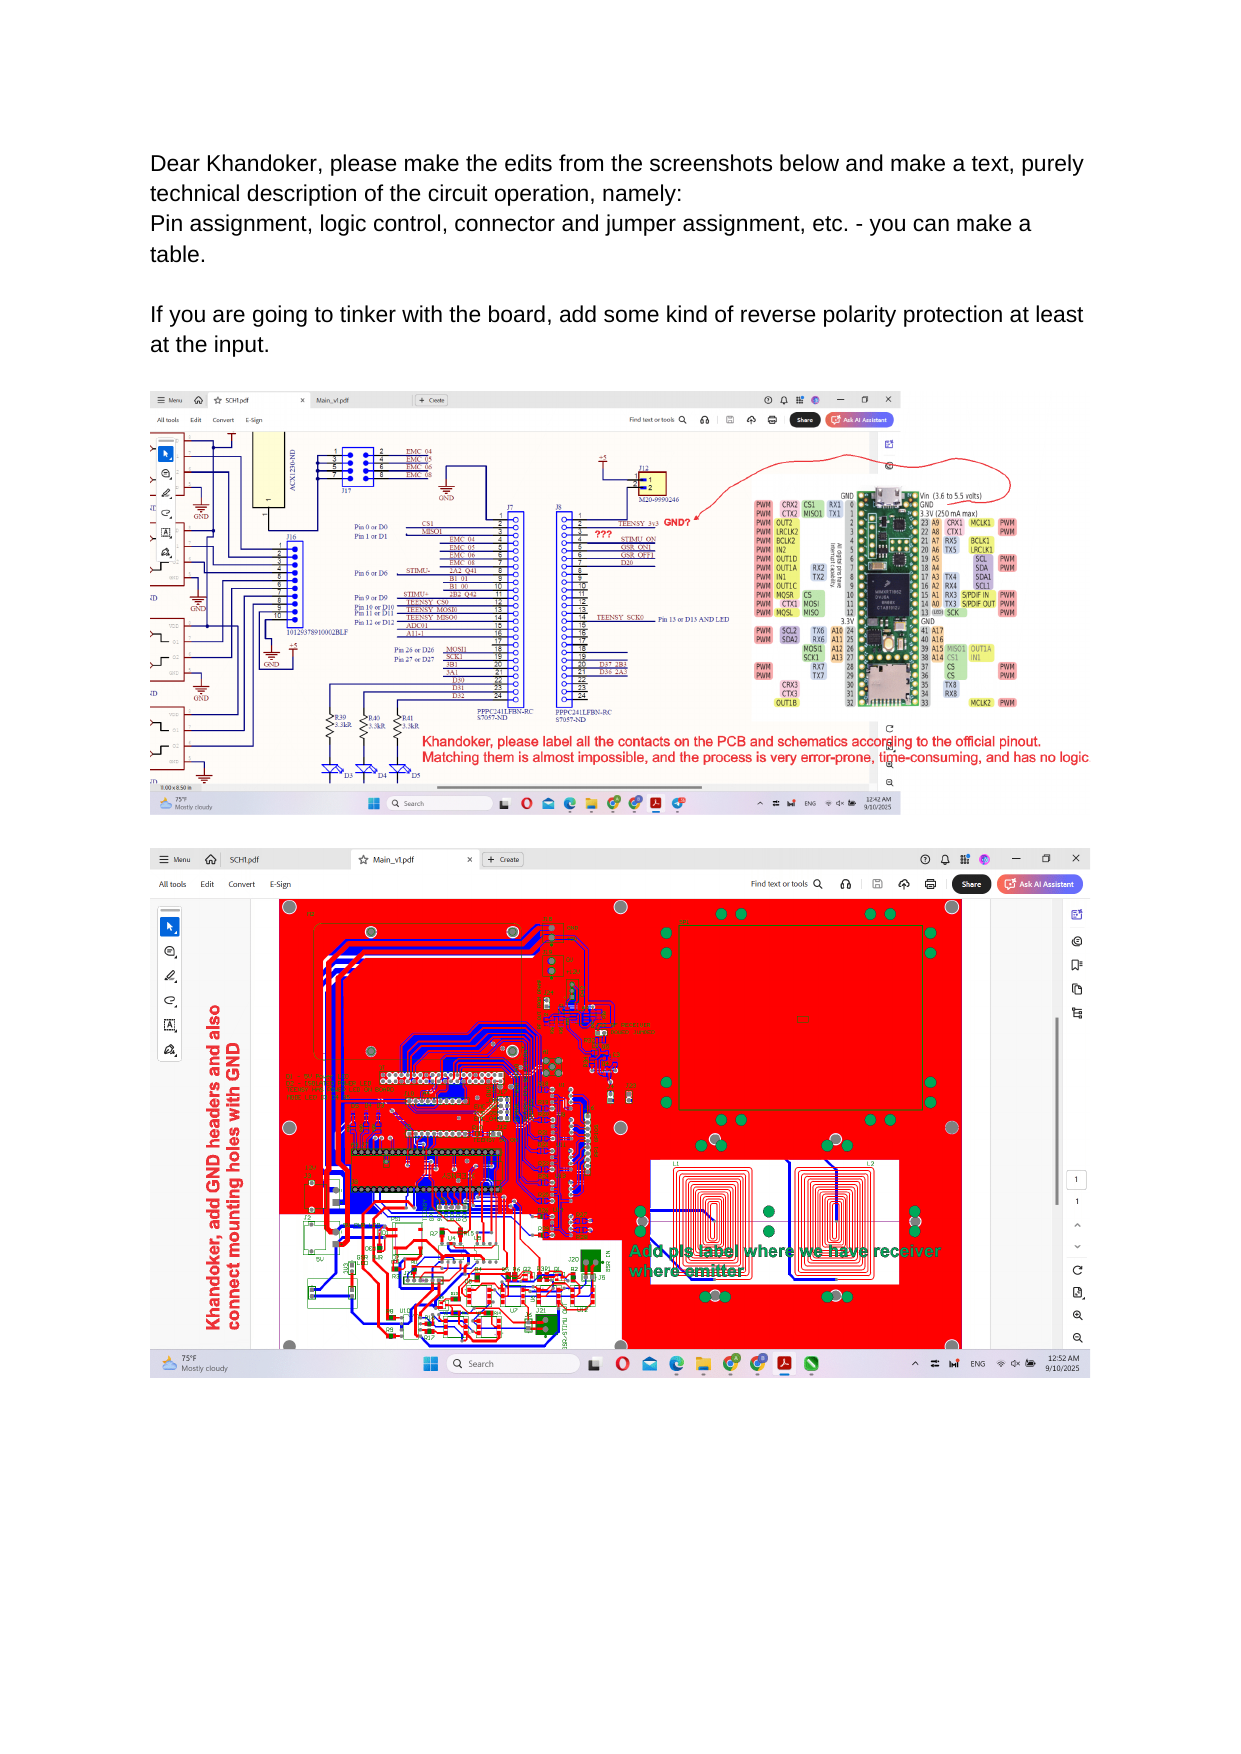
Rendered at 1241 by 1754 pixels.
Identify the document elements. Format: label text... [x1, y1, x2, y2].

text Pin assignment, logic control, connector and jumper assignment, etc. - you can make a table. [150, 210, 1090, 267]
picture [150, 848, 1091, 1378]
text Dear Khandoker, please make the edits from the screenshots below and make a text, purely technical description of the circuit operation, namely: [150, 150, 1090, 207]
text If you are going to tinker with the board, add some kind of reverse polarity protection at least at the input. [150, 301, 1090, 358]
picture [150, 391, 1091, 815]
